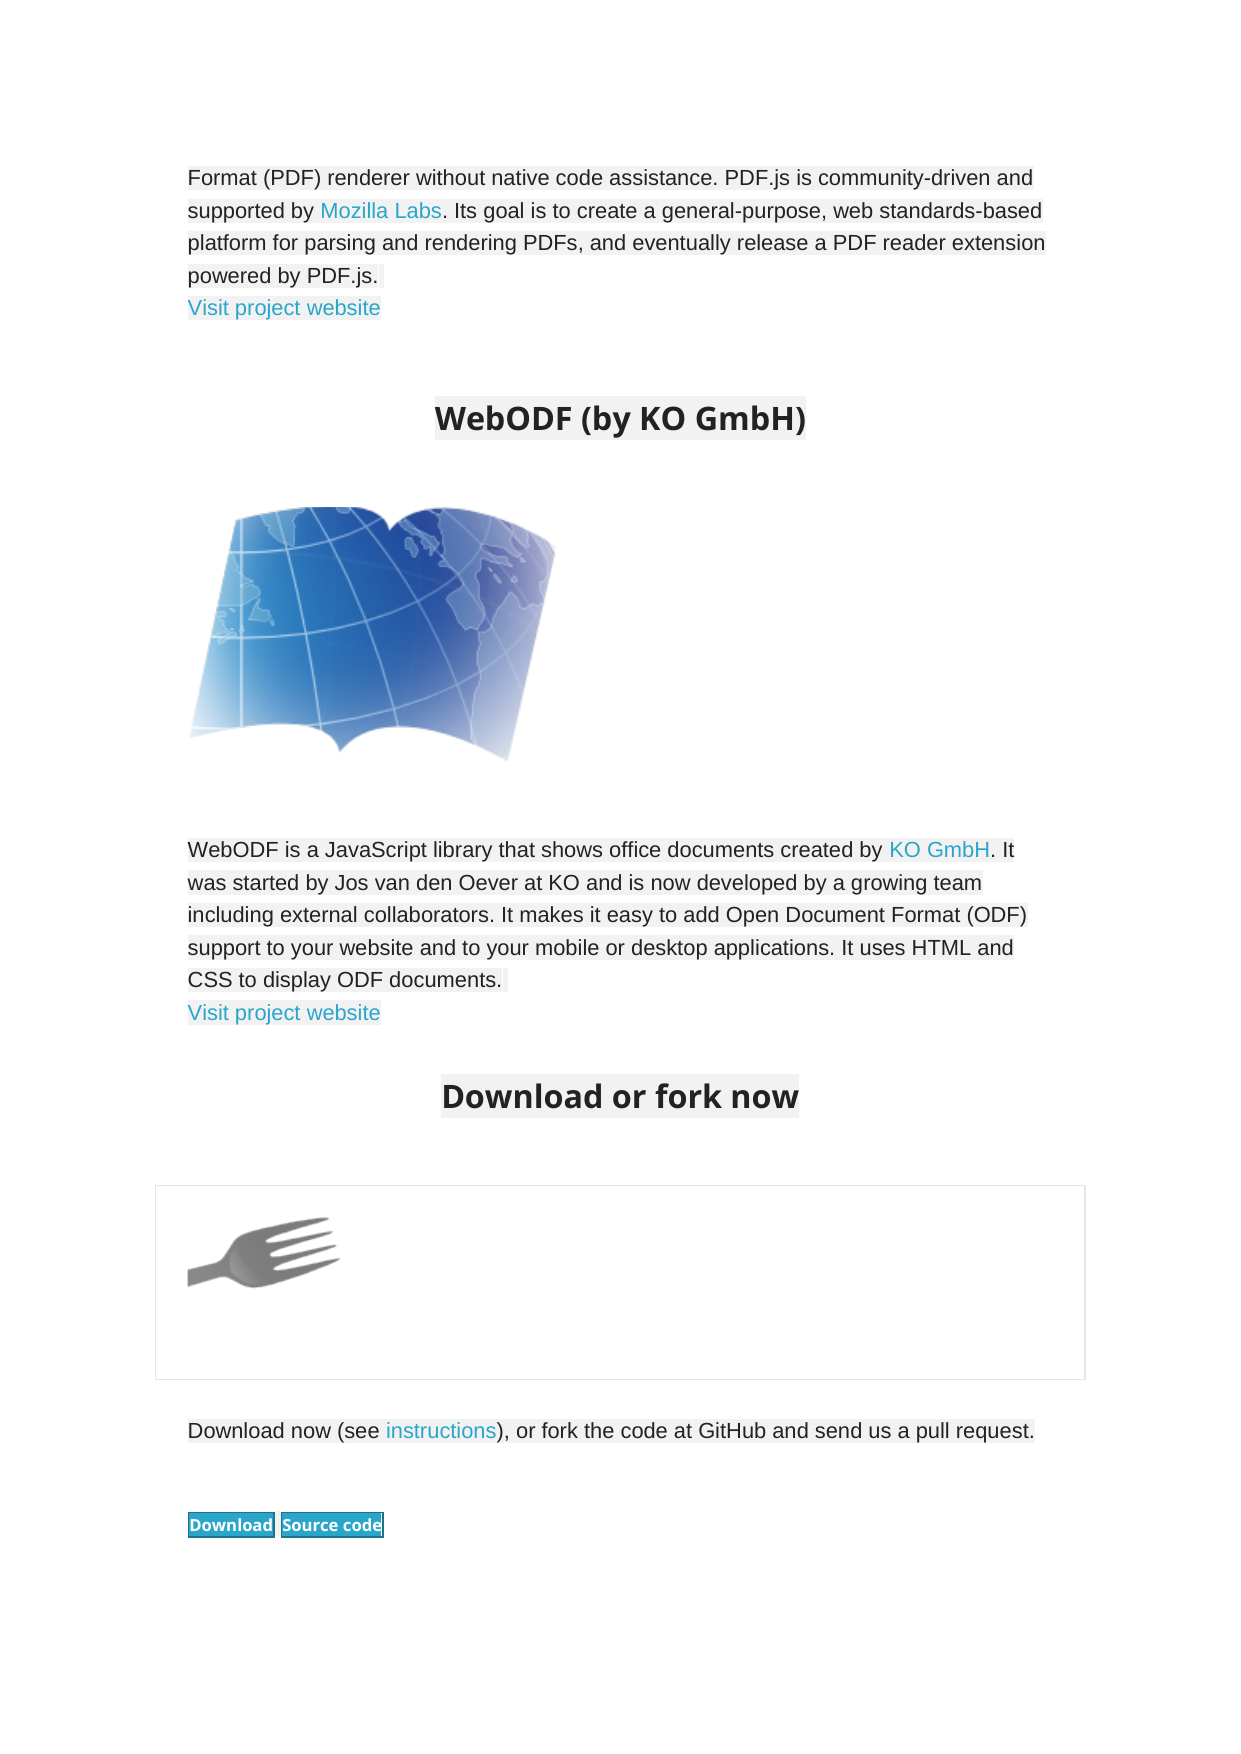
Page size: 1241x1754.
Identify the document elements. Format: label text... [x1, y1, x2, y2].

picture [187, 507, 560, 770]
subtitle WebODF (by KO GmbH) [187, 386, 1053, 451]
text Download Source code [187, 1508, 1053, 1541]
text Format (PDF) renderer without native code assistance. PDF.js is community-driven and supported by Mozilla Labs. Its goal is to create a general-purpose, web standards-based platform for parsing and rendering PDFs, and eventually release a PDF reader extension powered by PDF.js. Visit project website [187, 162, 1053, 324]
text Download now (see instructions), or fork the code at GitHub and send us a pull request. [187, 1415, 1053, 1447]
subtitle Download or fork now [187, 1063, 1053, 1128]
text WebODF is a JavaScript library that shows office documents created by KO GmbH. It was started by Jos van den Oever at KO and is now developed by a growing team including external collaborators. It makes it easy to add Open Document Format (ODF) support to your website and to your mobile or desktop applications. It uses HTML and CSS to display ODF documents. Visit project website [187, 834, 1053, 1029]
picture [187, 1217, 341, 1327]
